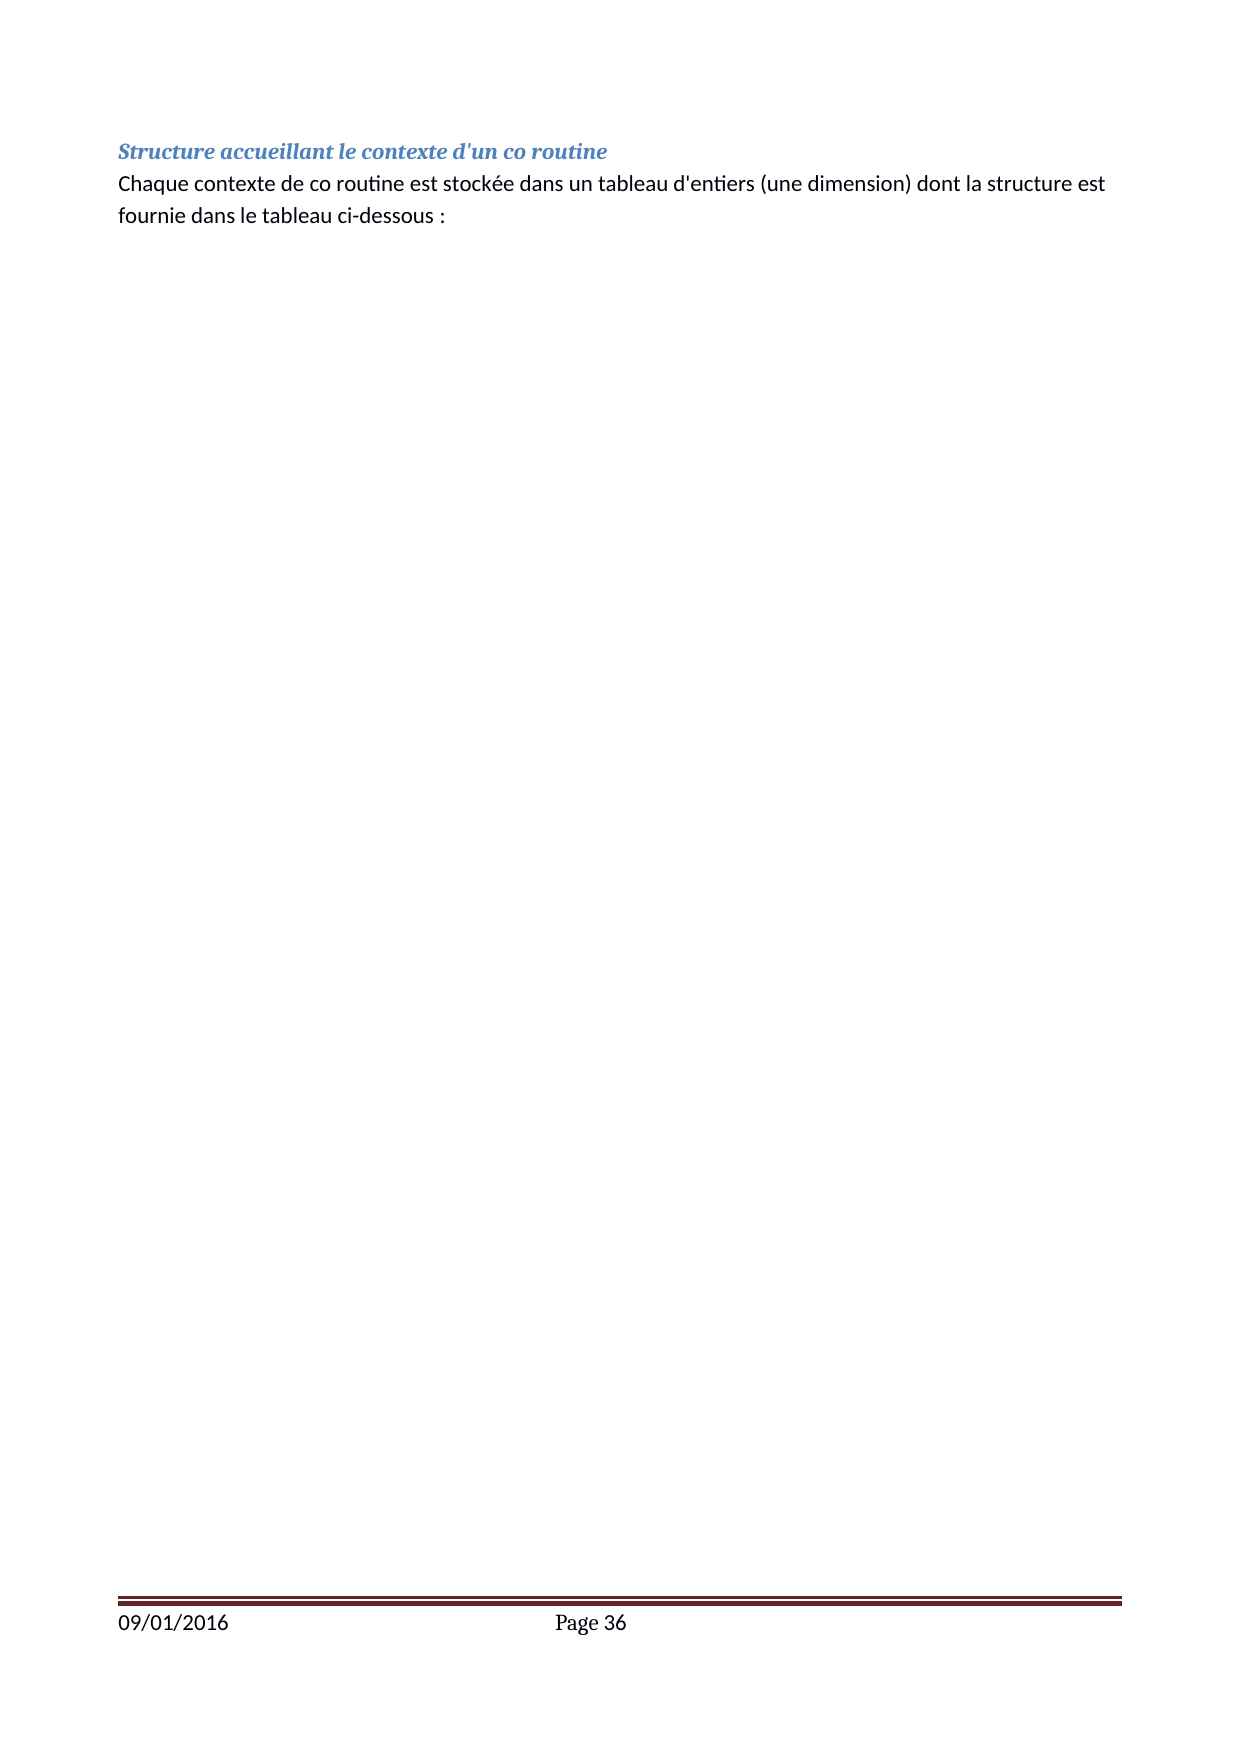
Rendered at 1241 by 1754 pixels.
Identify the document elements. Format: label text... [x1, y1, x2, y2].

subtitle Structure accueillant le contexte d'un co routine [118, 139, 1122, 165]
text Chaque contexte de co routine est stockée dans un tableau d'entiers (une dimension) dont la structure est fournie dans le tableau ci-dessous : [118, 169, 1122, 229]
